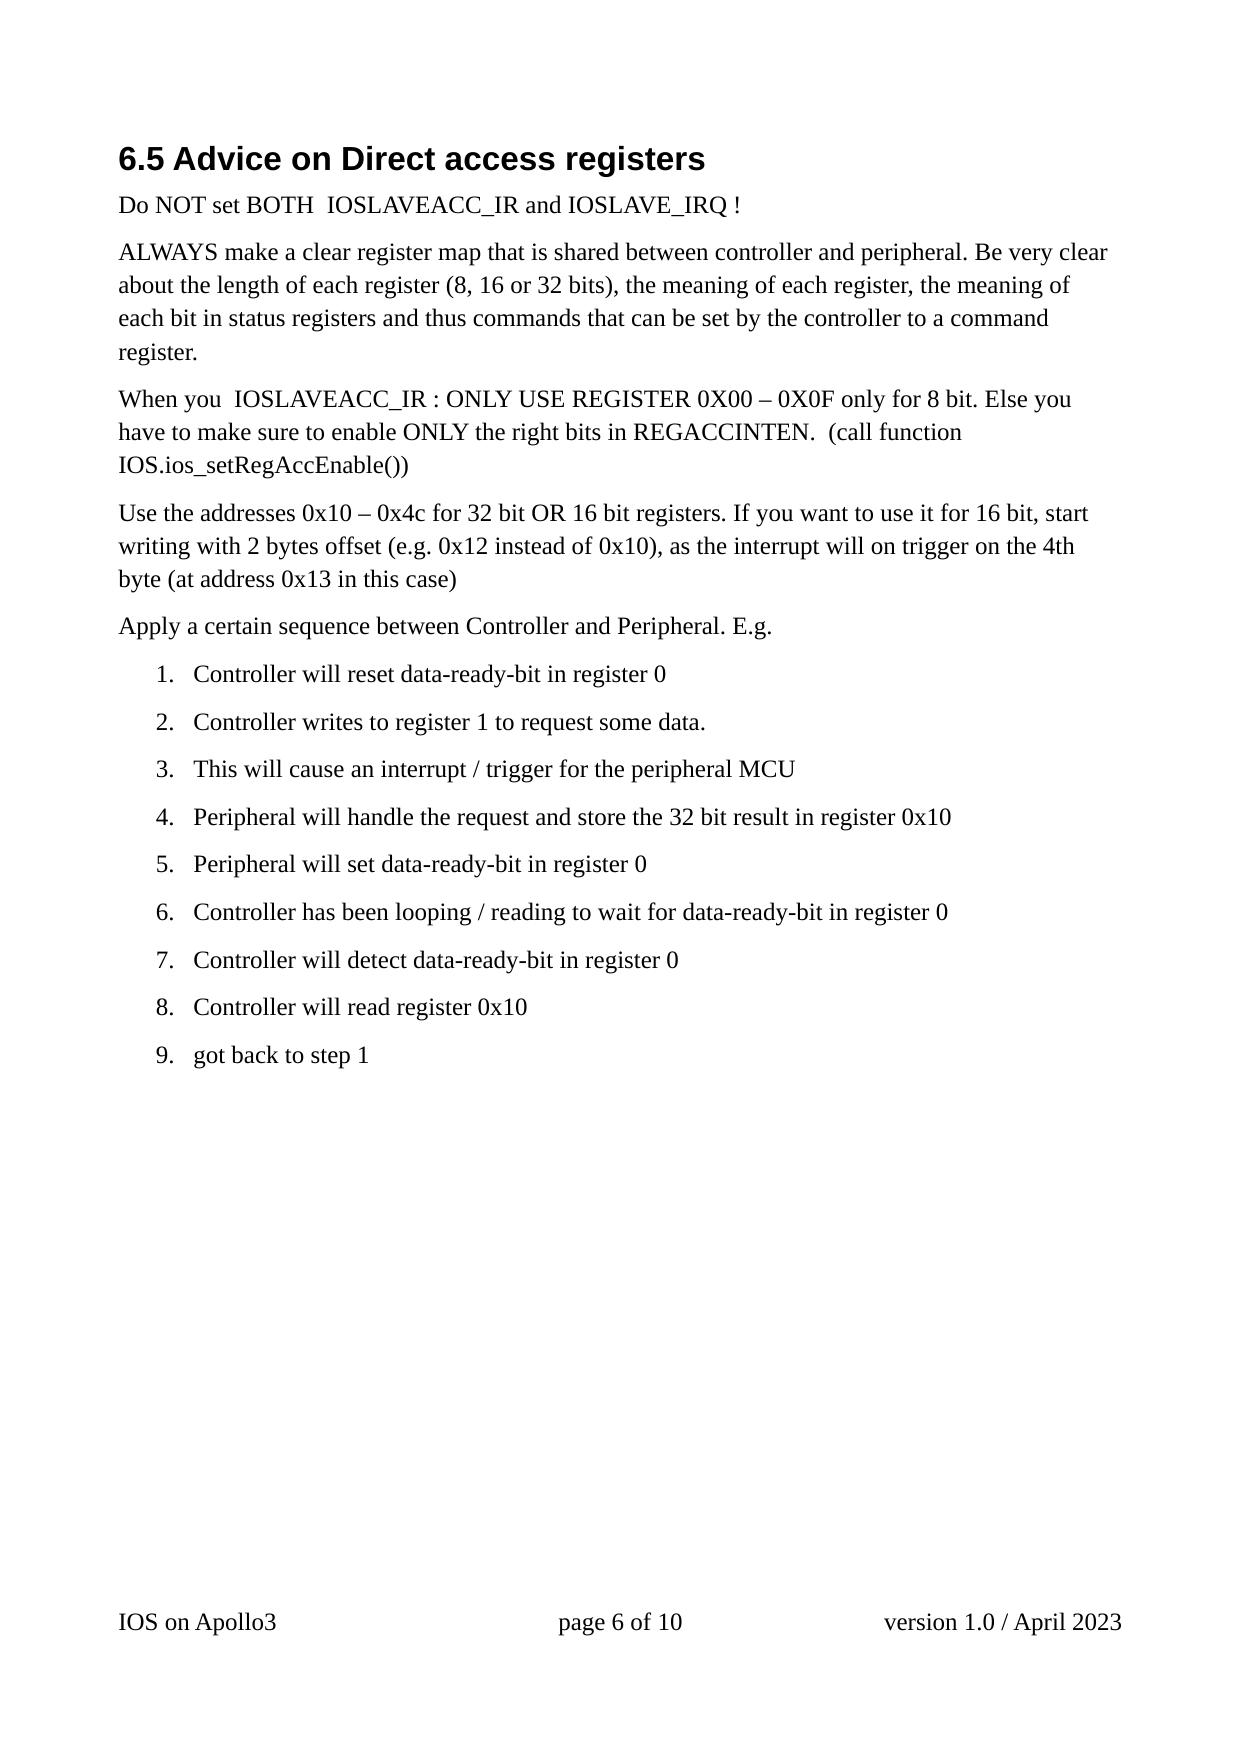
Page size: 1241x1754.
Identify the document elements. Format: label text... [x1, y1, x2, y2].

text Do NOT set BOTH IOSLAVEACC_IR and IOSLAVE_IRQ ! [118, 190, 1122, 219]
list Controller will reset data-ready-bit in register 0 [156, 659, 1122, 688]
text Apply a certain sequence between Controller and Peripheral. E.g. [118, 611, 1122, 640]
list Controller writes to register 1 to request some data. [156, 707, 1122, 735]
list Controller has been looping / reading to wait for data-ready-bit in register 0 [156, 897, 1122, 926]
list Peripheral will set data-ready-bit in register 0 [156, 849, 1122, 878]
list Peripheral will handle the request and store the 32 bit result in register 0x10 [156, 802, 1122, 831]
list Controller will read register 0x10 [156, 992, 1122, 1021]
text ALWAYS make a clear register map that is shared between controller and peripheral. Be very clear about the length of each register (8, 16 or 32 bits), the meaning of each register, the meaning of each bit in status registers and thus commands that can be set by the controller to a command register. [118, 237, 1122, 365]
text When you IOSLAVEACC_IR : ONLY USE REGISTER 0X00 – 0X0F only for 8 bit. Else you have to make sure to enable ONLY the right bits in REGACCINTEN. (call function IOS.ios_setRegAccEnable()) [118, 384, 1122, 479]
subtitle 6.5 Advice on Direct access registers [118, 139, 1122, 177]
list got back to step 1 [156, 1040, 1122, 1069]
list This will cause an interrupt / trigger for the peripheral MCU [156, 754, 1122, 783]
list Controller will detect data-ready-bit in register 0 [156, 945, 1122, 973]
text Use the addresses 0x10 – 0x4c for 32 bit OR 16 bit registers. If you want to use it for 16 bit, start writing with 2 bytes offset (e.g. 0x12 instead of 0x10), as the interrupt will on trigger on the 4th byte (at address 0x13 in this case) [118, 498, 1122, 593]
